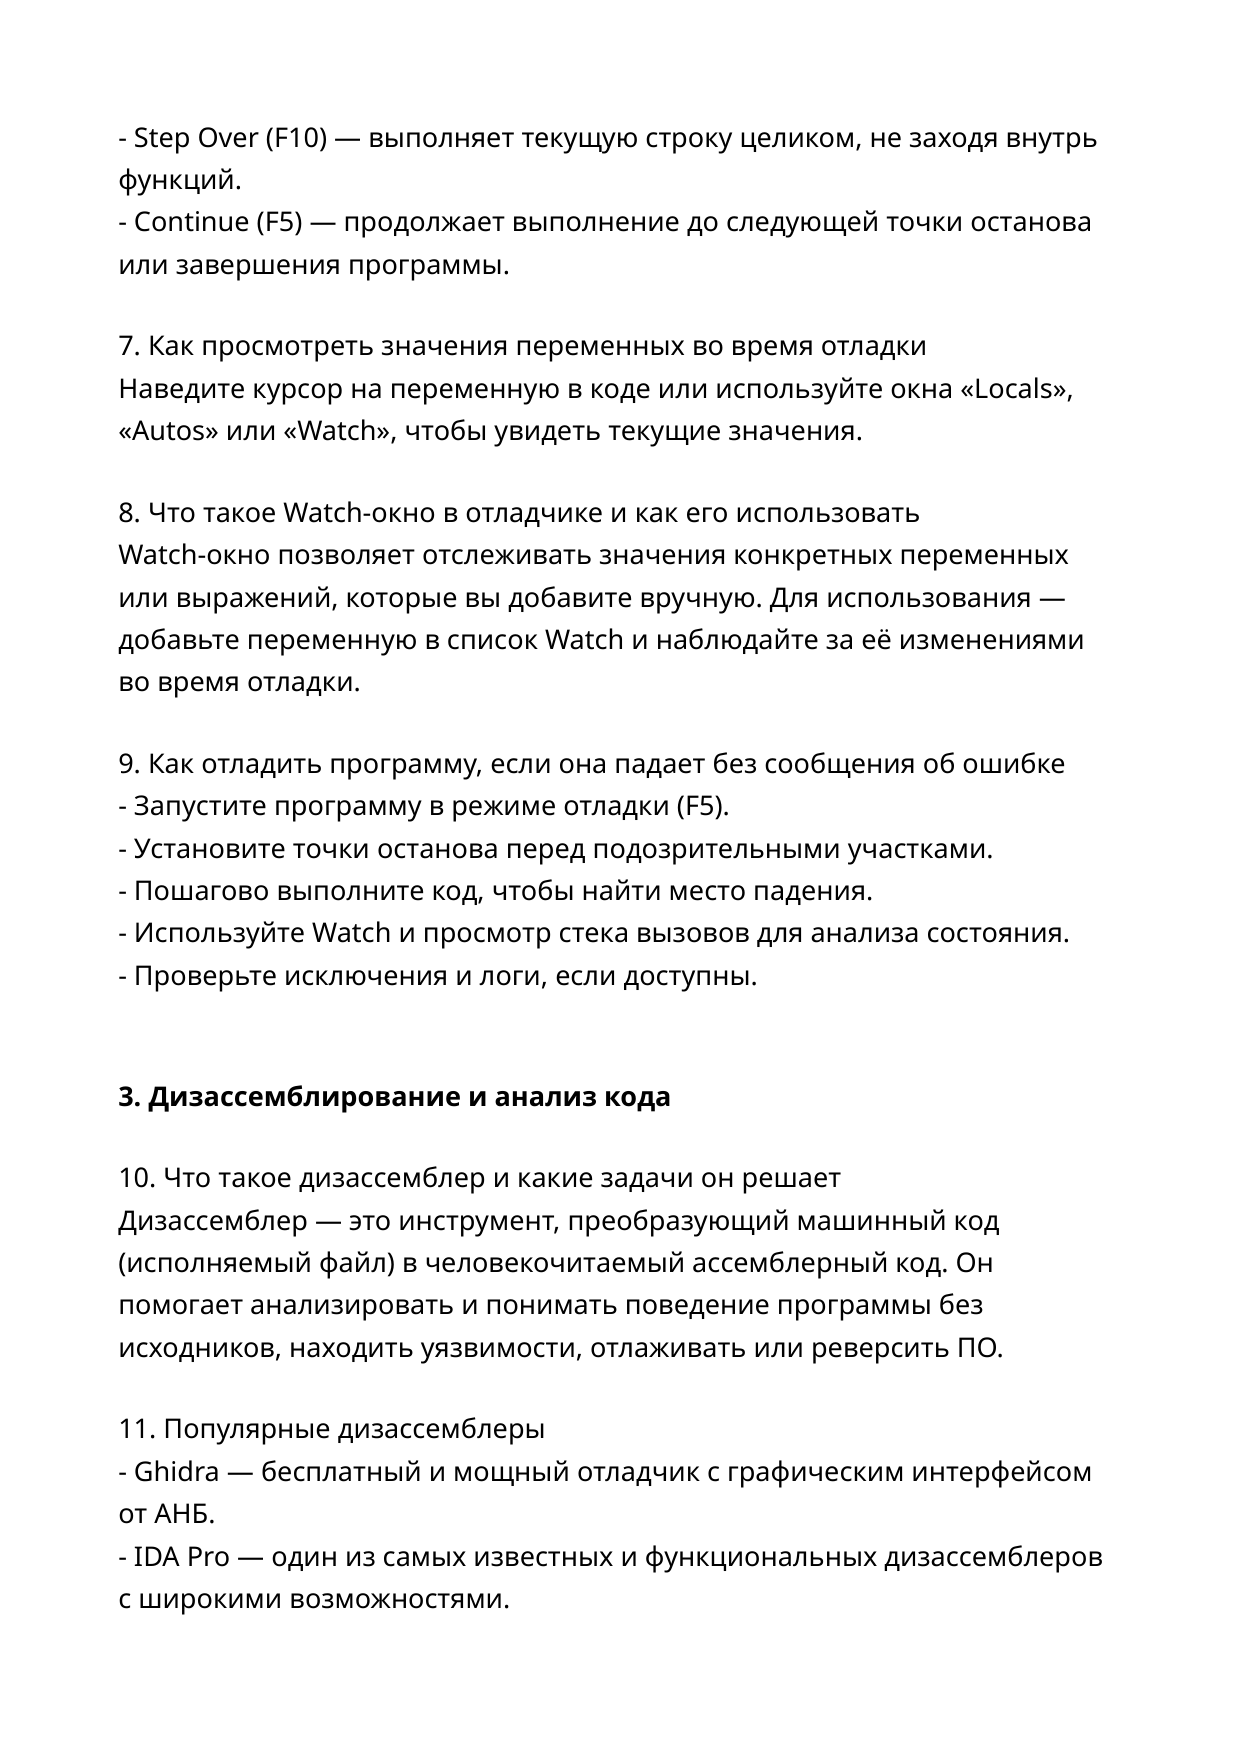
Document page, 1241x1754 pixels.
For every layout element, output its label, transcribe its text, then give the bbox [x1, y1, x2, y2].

text - Запустите программу в режиме отладки (F5). [118, 787, 1122, 824]
text - Step Over (F10) — выполняет текущую строку целиком, не заходя внутрь функций. [118, 118, 1122, 197]
text 3. Дизассемблирование и анализ кода [118, 1077, 1122, 1114]
text - Используйте Watch и просмотр стека вызовов для анализа состояния. [118, 914, 1122, 951]
text - Ghidra — бесплатный и мощный отладчик с графическим интерфейсом от АНБ. [118, 1452, 1122, 1531]
text Наведите курсор на переменную в коде или используйте окна «Locals», «Autos» или «Watch», чтобы увидеть текущие значения. [118, 369, 1122, 448]
text - Continue (F5) — продолжает выполнение до следующей точки останова или завершения программы. [118, 203, 1122, 282]
text 7. Как просмотреть значения переменных во время отладки [118, 327, 1122, 364]
text 11. Популярные дизассемблеры [118, 1410, 1122, 1447]
text 10. Что такое дизассемблер и какие задачи он решает [118, 1159, 1122, 1196]
text - IDA Pro — один из самых известных и функциональных дизассемблеров с широкими возможностями. [118, 1537, 1122, 1616]
text - Проверьте исключения и логи, если доступны. [118, 956, 1122, 993]
text - Установите точки останова перед подозрительными участками. [118, 829, 1122, 866]
text - Пошагово выполните код, чтобы найти место падения. [118, 872, 1122, 908]
text Дизассемблер — это инструмент, преобразующий машинный код (исполняемый файл) в человекочитаемый ассемблерный код. Он помогает анализировать и понимать поведение программы без исходников, находить уязвимости, отлаживать или реверсить ПО. [118, 1201, 1122, 1365]
text Watch-окно позволяет отслеживать значения конкретных переменных или выражений, которые вы добавите вручную. Для использования — добавьте переменную в список Watch и наблюдайте за её изменениями во время отладки. [118, 536, 1122, 700]
text 9. Как отладить программу, если она падает без сообщения об ошибке [118, 744, 1122, 781]
text 8. Что такое Watch-окно в отладчике и как его использовать [118, 493, 1122, 530]
